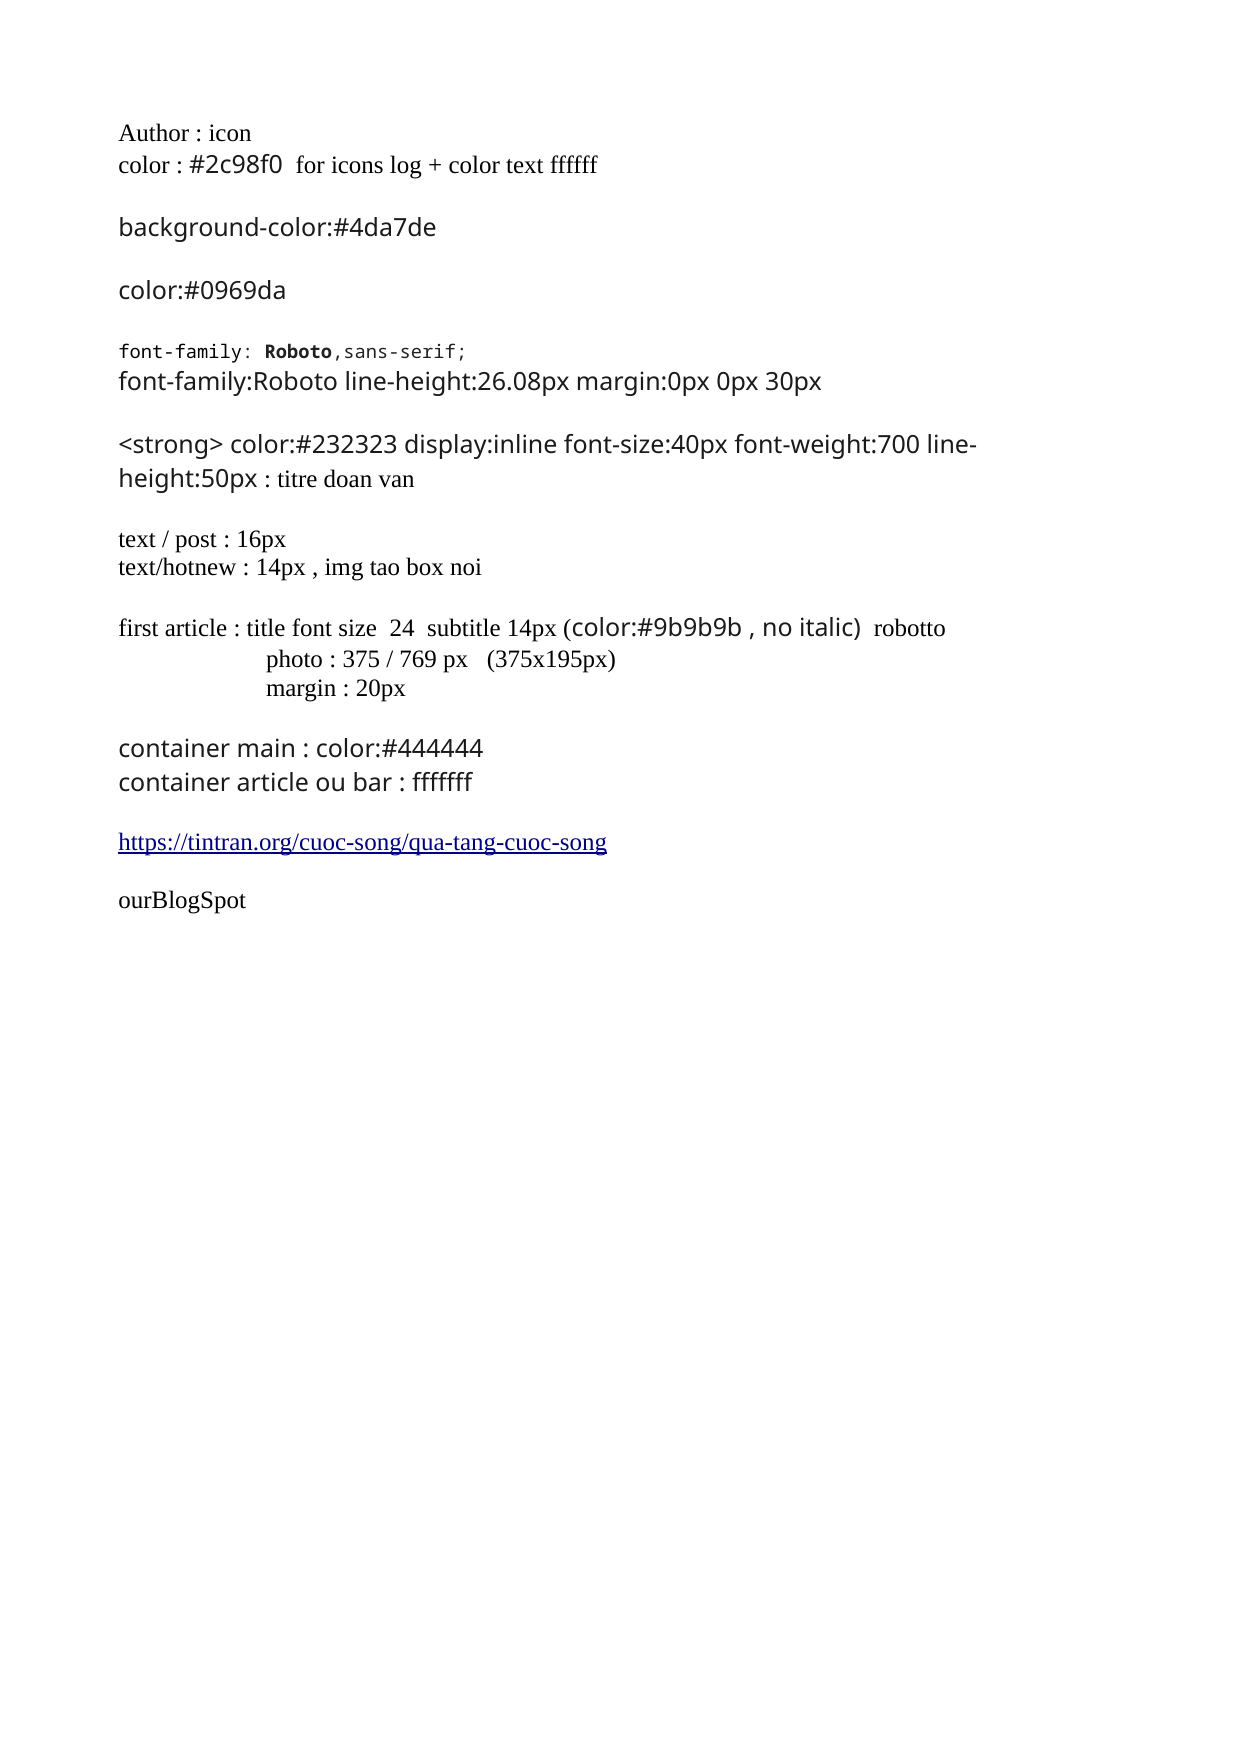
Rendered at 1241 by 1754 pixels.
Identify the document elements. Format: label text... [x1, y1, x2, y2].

text text / post : 16px [118, 524, 1122, 552]
text text/hotnew : 14px , img tao box noi [118, 552, 1122, 581]
text font-family:Roboto line-height:26.08px margin:0px 0px 30px [118, 364, 1122, 398]
text https://tintran.org/cuoc-song/qua-tang-cuoc-song [118, 827, 1122, 856]
text <strong> color:#232323 display:inline font-size:40px font-weight:700 line-height:50px : titre doan van [118, 427, 1122, 495]
text ourBlogSpot [118, 885, 1122, 913]
text color:#0969da [118, 272, 1122, 307]
text margin : 20px [118, 673, 1122, 702]
text first article : title font size 24 subtitle 14px (color:#9b9b9b , no italic) robotto [118, 610, 1122, 644]
text photo : 375 / 769 px (375x195px) [118, 644, 1122, 673]
text color : #2c98f0 for icons log + color text ffffff [118, 147, 1122, 181]
text font-family: Roboto,sans-serif; [118, 335, 1122, 364]
text Author : icon [118, 118, 1122, 147]
text container main : color:#444444 [118, 730, 1122, 764]
text background-color:#4da7de [118, 210, 1122, 244]
text container article ou bar : fffffff [118, 764, 1122, 798]
